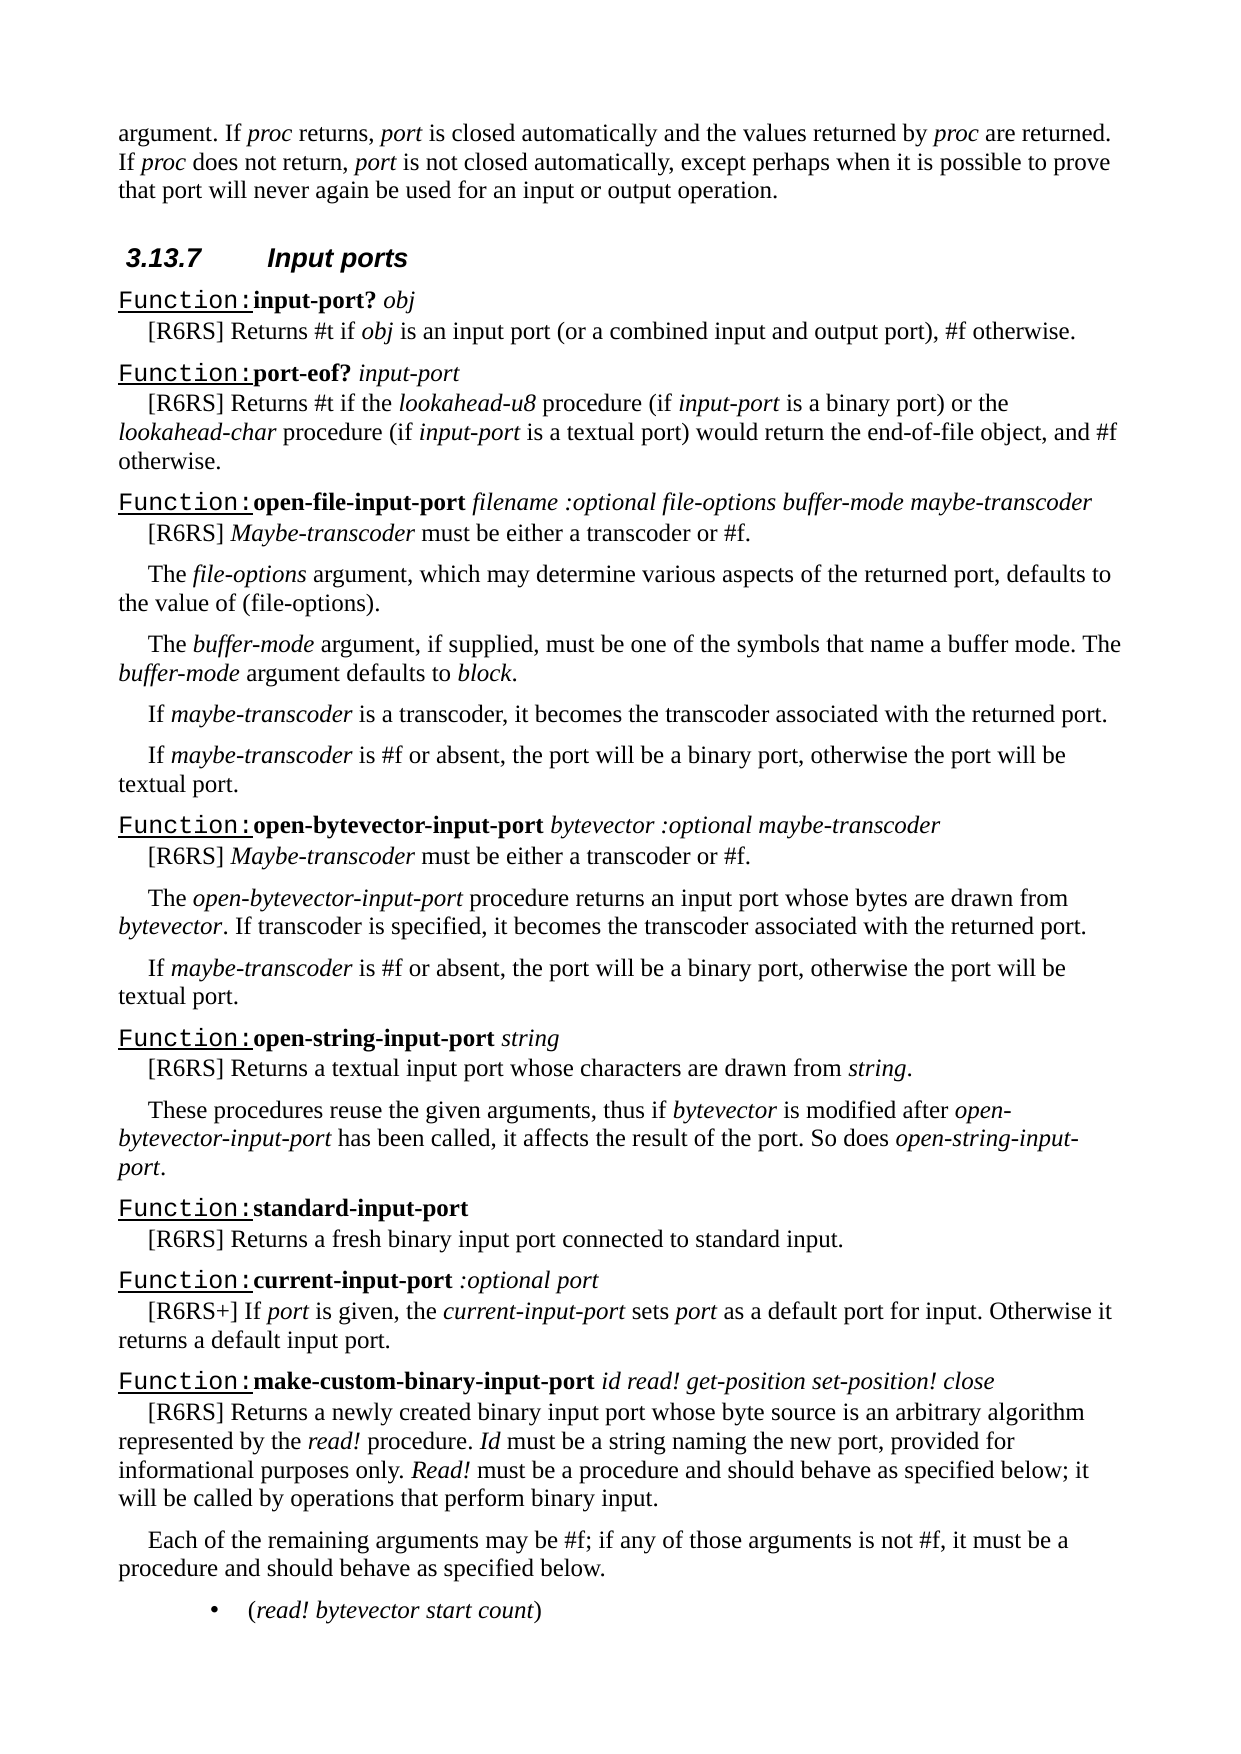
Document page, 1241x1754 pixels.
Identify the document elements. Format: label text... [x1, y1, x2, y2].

text If maybe-transcoder is #f or absent, the port will be a binary port, otherwise the port will be textual port. [118, 953, 1122, 1010]
text [R6RS] Returns a fresh binary input port connected to standard input. [118, 1224, 1122, 1253]
text Function:open-string-input-port string [118, 1023, 1122, 1053]
text [R6RS] Maybe-transcoder must be either a transcoder or #f. [118, 518, 1122, 547]
text [R6RS] Returns #t if the lookahead-u8 procedure (if input-port is a binary port) or the lookahead-char procedure (if input-port is a textual port) would return the end-of-file object, and #f otherwise. [118, 388, 1122, 475]
text [R6RS] Returns a newly created binary input port whose byte source is an arbitrary algorithm represented by the read! procedure. Id must be a string naming the new port, provided for informational purposes only. Read! must be a procedure and should behave as specified below; it will be called by operations that perform binary input. [118, 1397, 1122, 1512]
text Function:input-port? obj [118, 286, 1122, 316]
text Each of the remaining arguments may be #f; if any of those arguments is not #f, it must be a procedure and should behave as specified below. [118, 1525, 1122, 1582]
text The open-bytevector-input-port procedure returns an input port whose bytes are drawn from bytevector. If transcoder is specified, it becomes the transcoder associated with the returned port. [118, 883, 1122, 940]
text [R6RS] Returns a textual input port whose characters are drawn from string. [118, 1053, 1122, 1082]
text If maybe-transcoder is #f or absent, the port will be a binary port, otherwise the port will be textual port. [118, 741, 1122, 798]
text argument. If proc returns, port is closed automatically and the values returned by proc are returned. If proc does not return, port is not closed automatically, except perhaps when it is possible to prove that port will never again be used for an input or output operation. [118, 118, 1122, 204]
subtitle Input ports [118, 242, 1122, 273]
list (read! bytevector start count) [210, 1595, 1122, 1623]
text Function:current-input-port :optional port [118, 1266, 1122, 1296]
text The buffer-mode argument, if supplied, must be one of the symbols that name a buffer mode. The buffer-mode argument defaults to block. [118, 629, 1122, 687]
text These procedures reuse the given arguments, thus if bytevector is modified after open-bytevector-input-port has been called, it affects the result of the port. So does open-string-input-port. [118, 1095, 1122, 1181]
text Function:standard-input-port [118, 1193, 1122, 1224]
text Function:port-eof? input-port [118, 358, 1122, 388]
text The file-options argument, which may determine various aspects of the returned port, defaults to the value of (file-options). [118, 559, 1122, 617]
text Function:open-bytevector-input-port bytevector :optional maybe-transcoder [118, 811, 1122, 841]
text Function:make-custom-binary-input-port id read! get-position set-position! close [118, 1366, 1122, 1397]
text [R6RS] Returns #t if obj is an input port (or a combined input and output port), #f otherwise. [118, 316, 1122, 345]
text Function:open-file-input-port filename :optional file-options buffer-mode maybe-transcoder [118, 487, 1122, 518]
text If maybe-transcoder is a transcoder, it becomes the transcoder associated with the returned port. [118, 699, 1122, 728]
text [R6RS+] If port is given, the current-input-port sets port as a default port for input. Otherwise it returns a default input port. [118, 1296, 1122, 1354]
text [R6RS] Maybe-transcoder must be either a transcoder or #f. [118, 841, 1122, 870]
